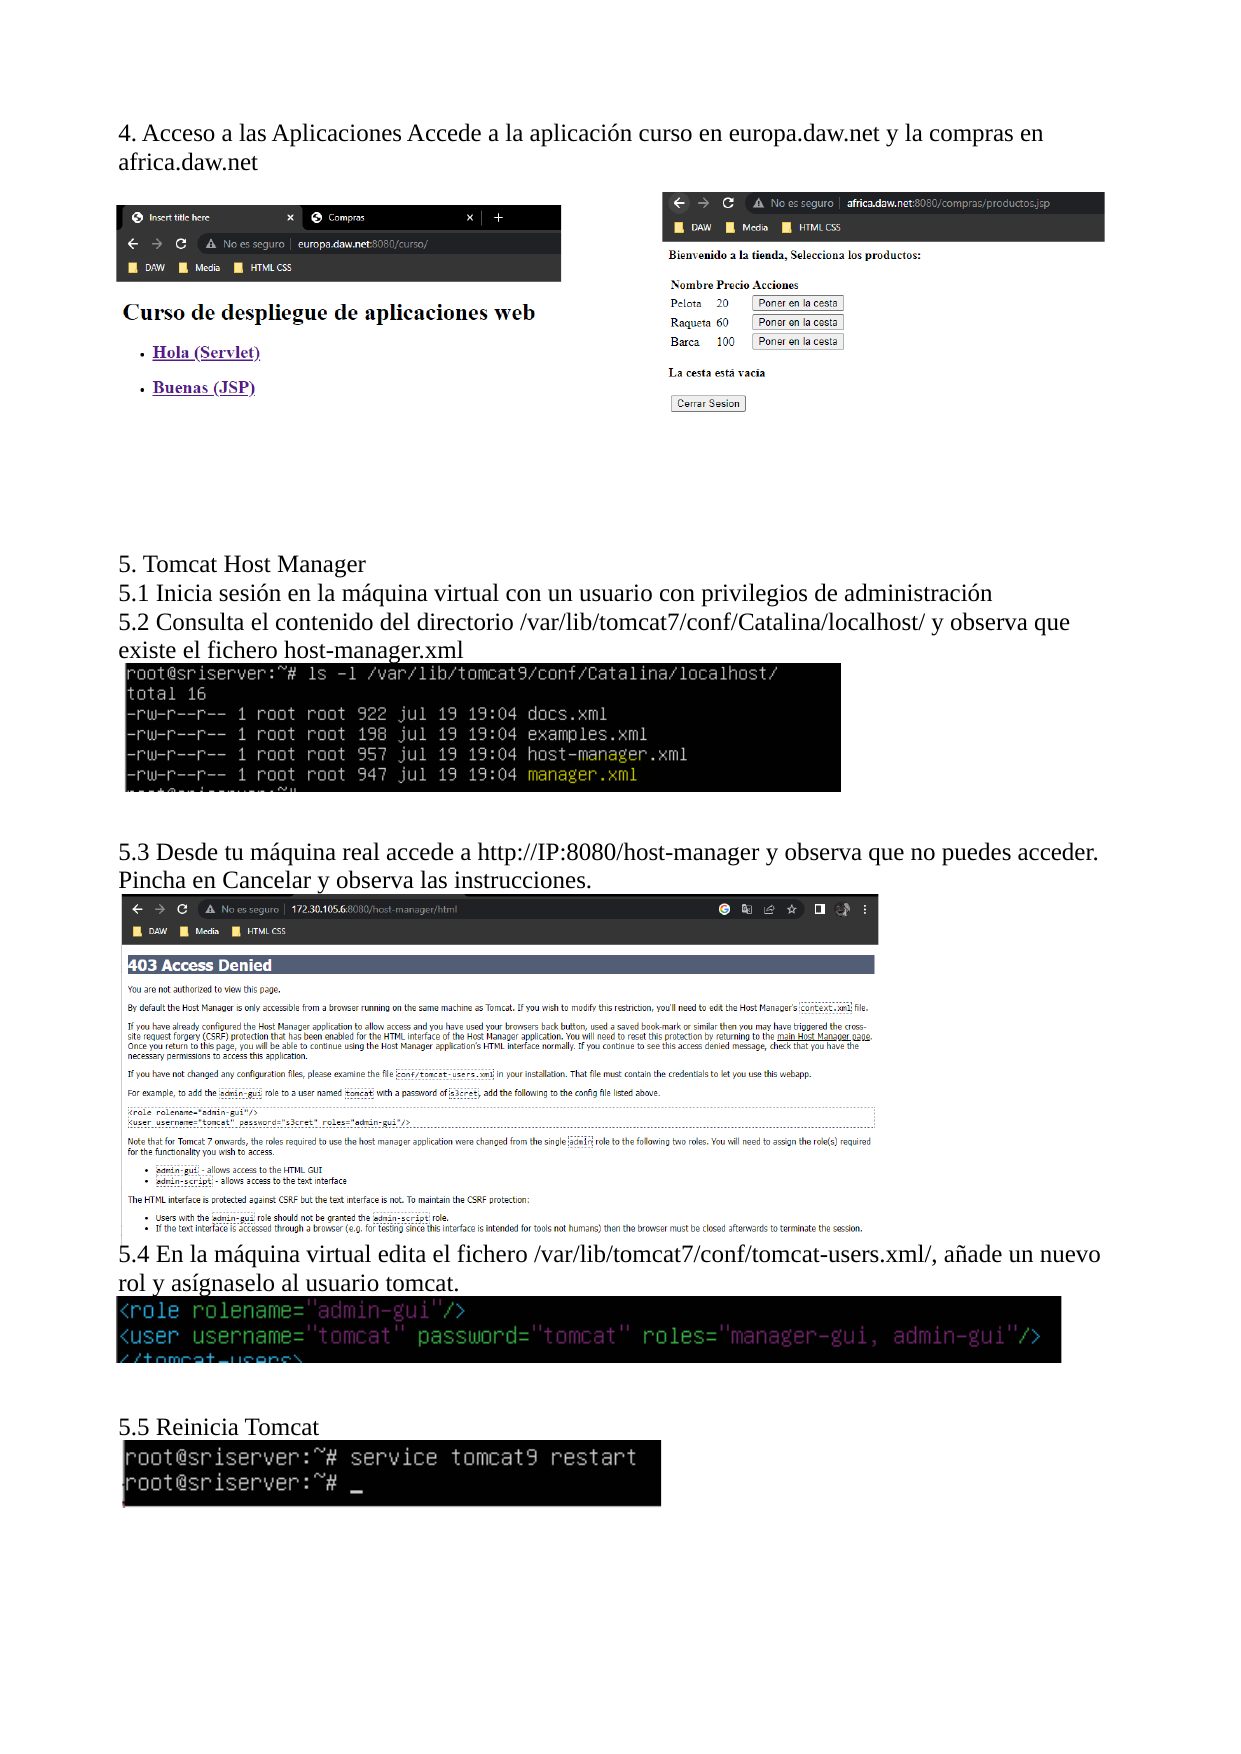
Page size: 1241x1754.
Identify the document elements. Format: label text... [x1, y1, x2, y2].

text 5.4 En la máquina virtual edita el fichero /var/lib/tomcat7/conf/tomcat-users.xml/, añade un nuevo rol y asígnaselo al usuario tomcat. [118, 1239, 1122, 1297]
text 4. Acceso a las Aplicaciones Accede a la aplicación curso en europa.daw.net y la compras en africa.daw.net [118, 118, 1122, 176]
text 5.3 Desde tu máquina real accede a http://IP:8080/host-manager y observa que no puedes acceder. Pincha en Cancelar y observa las instrucciones. [118, 837, 1122, 894]
picture [122, 1440, 662, 1508]
picture [662, 192, 1105, 429]
text 5. Tomcat Host Manager [118, 549, 1122, 578]
text 5.1 Inicia sesión en la máquina virtual con un usuario con privilegios de administración [118, 578, 1122, 607]
picture [116, 1296, 1062, 1363]
text 5.5 Reinicia Tomcat [118, 1412, 1122, 1441]
picture [124, 663, 841, 792]
text 5.2 Consulta el contenido del directorio /var/lib/tomcat7/conf/Catalina/localhost/ y observa que existe el fichero host-manager.xml [118, 607, 1122, 664]
picture [121, 894, 879, 1248]
picture [116, 205, 562, 417]
